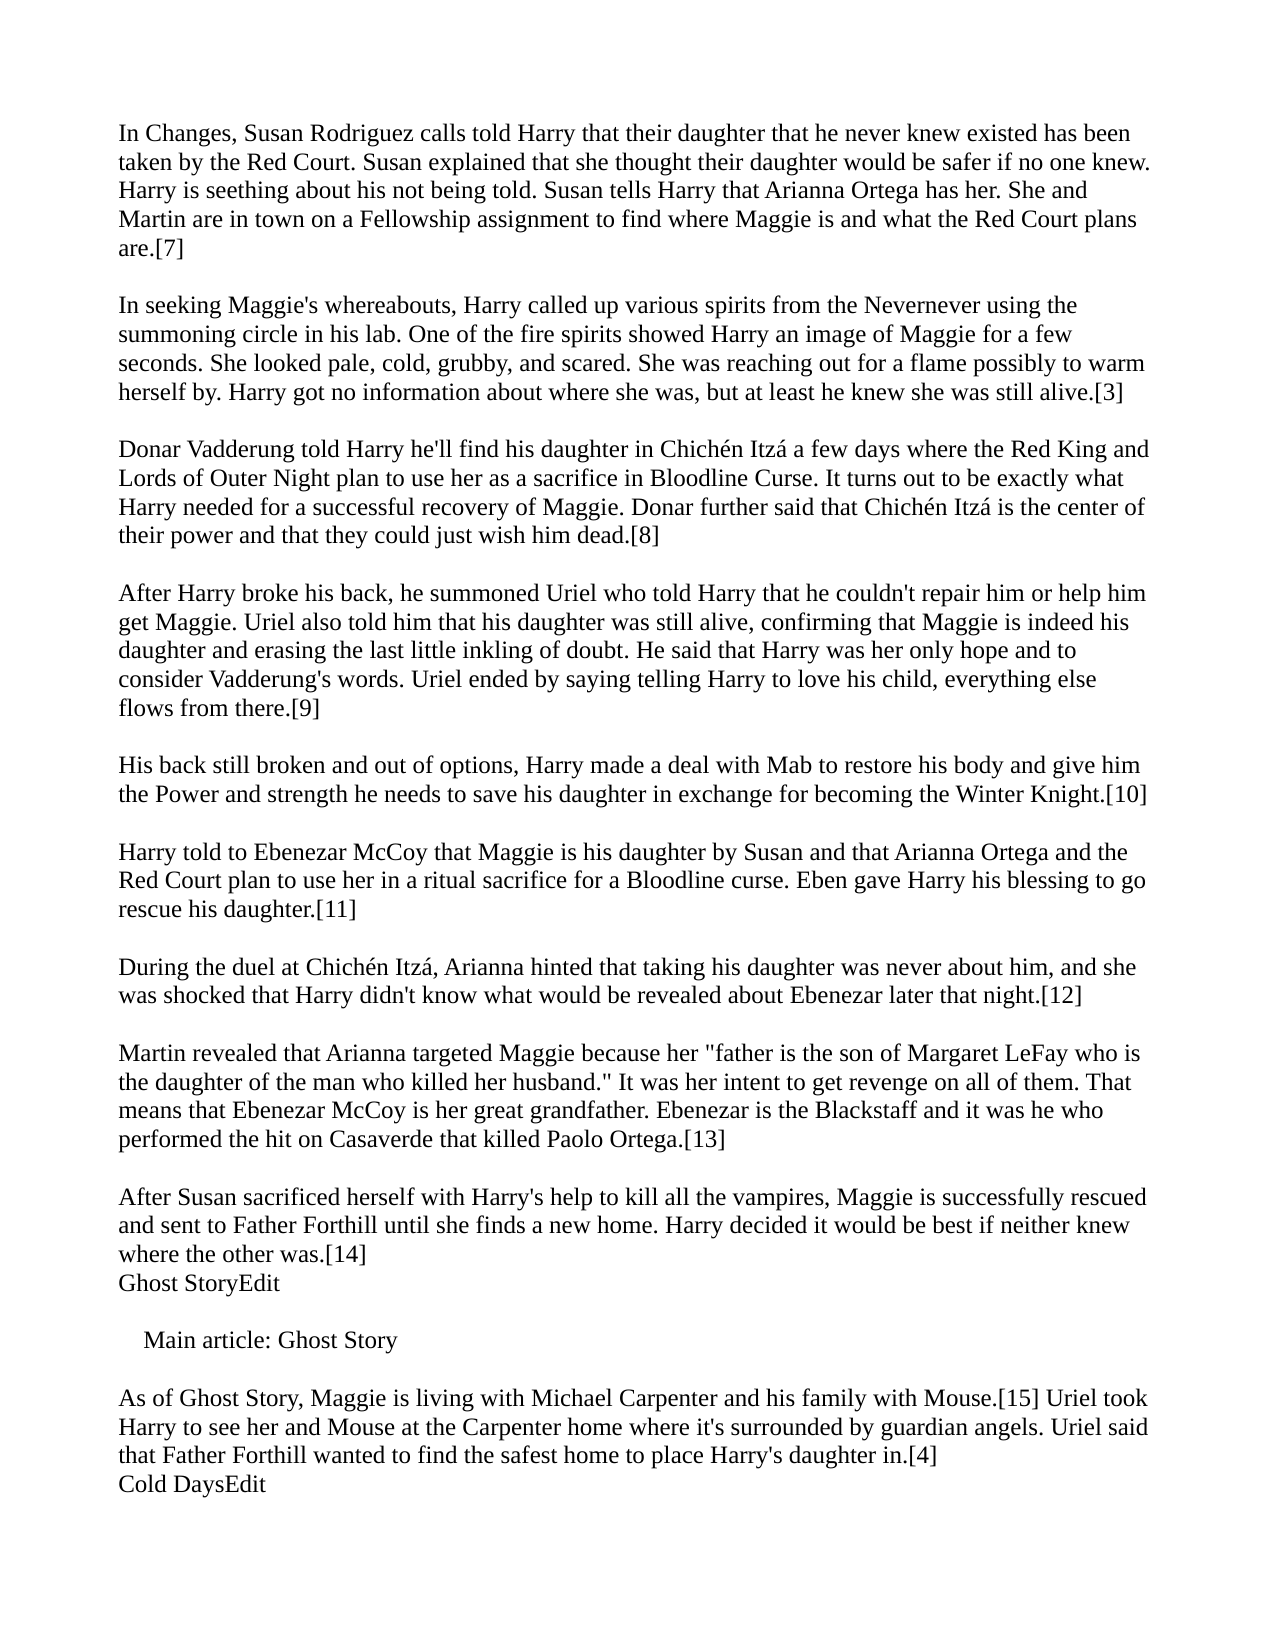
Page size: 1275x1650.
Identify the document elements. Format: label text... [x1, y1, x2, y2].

text Cold DaysEdit [118, 1469, 1157, 1498]
text Martin revealed that Arianna targeted Maggie because her "father is the son of Margaret LeFay who is the daughter of the man who killed her husband." It was her intent to get revenge on all of them. That means that Ebenezar McCoy is her great grandfather. Ebenezar is the Blackstaff and it was he who performed the hit on Casaverde that killed Paolo Ortega.[13] [118, 1038, 1157, 1153]
text After Susan sacrificed herself with Harry's help to kill all the vampires, Maggie is successfully rescued and sent to Father Forthill until she finds a new home. Harry decided it would be best if neither knew where the other was.[14] [118, 1182, 1157, 1268]
text In Changes, Susan Rodriguez calls told Harry that their daughter that he never knew existed has been taken by the Red Court. Susan explained that she thought their daughter would be safer if no one knew. Harry is seething about his not being told. Susan tells Harry that Arianna Ortega has her. She and Martin are in town on a Fellowship assignment to find where Maggie is and what the Red Court plans are.[7] [118, 118, 1157, 262]
text His back still broken and out of options, Harry made a deal with Mab to restore his body and give him the Power and strength he needs to save his daughter in exchange for becoming the Winter Knight.[10] [118, 751, 1157, 808]
text Donar Vadderung told Harry he'll find his daughter in Chichén Itzá a few days where the Red King and Lords of Outer Night plan to use her as a sacrifice in Bloodline Curse. It turns out to be exactly what Harry needed for a successful recovery of Maggie. Donar further said that Chichén Itzá is the center of their power and that they could just wish him dead.[8] [118, 434, 1157, 549]
text During the duel at Chichén Itzá, Arianna hinted that taking his daughter was never about him, and she was shocked that Harry didn't know what would be revealed about Ebenezar later that night.[12] [118, 952, 1157, 1009]
text After Harry broke his back, he summoned Uriel who told Harry that he couldn't repair him or help him get Maggie. Uriel also told him that his daughter was still alive, confirming that Maggie is indeed his daughter and erasing the last little inkling of doubt. He said that Harry was her only hope and to consider Vadderung's words. Uriel ended by saying telling Harry to love his child, everything else flows from there.[9] [118, 578, 1157, 722]
text Harry told to Ebenezar McCoy that Maggie is his daughter by Susan and that Arianna Ortega and the Red Court plan to use her in a ritual sacrifice for a Bloodline curse. Eben gave Harry his blessing to go rescue his daughter.[11] [118, 837, 1157, 923]
text In seeking Maggie's whereabouts, Harry called up various spirits from the Nevernever using the summoning circle in his lab. One of the fire spirits showed Harry an image of Maggie for a few seconds. She looked pale, cold, grubby, and scared. She was reaching out for a flame possibly to warm herself by. Harry got no information about where she was, but at least he knew she was still alive.[3] [118, 291, 1157, 406]
text As of Ghost Story, Maggie is living with Michael Carpenter and his family with Mouse.[15] Uriel took Harry to see her and Mouse at the Carpenter home where it's surrounded by guardian angels. Uriel said that Father Forthill wanted to find the safest home to place Harry's daughter in.[4] [118, 1383, 1157, 1469]
text Main article: Ghost Story [118, 1326, 1157, 1354]
text Ghost StoryEdit [118, 1268, 1157, 1297]
